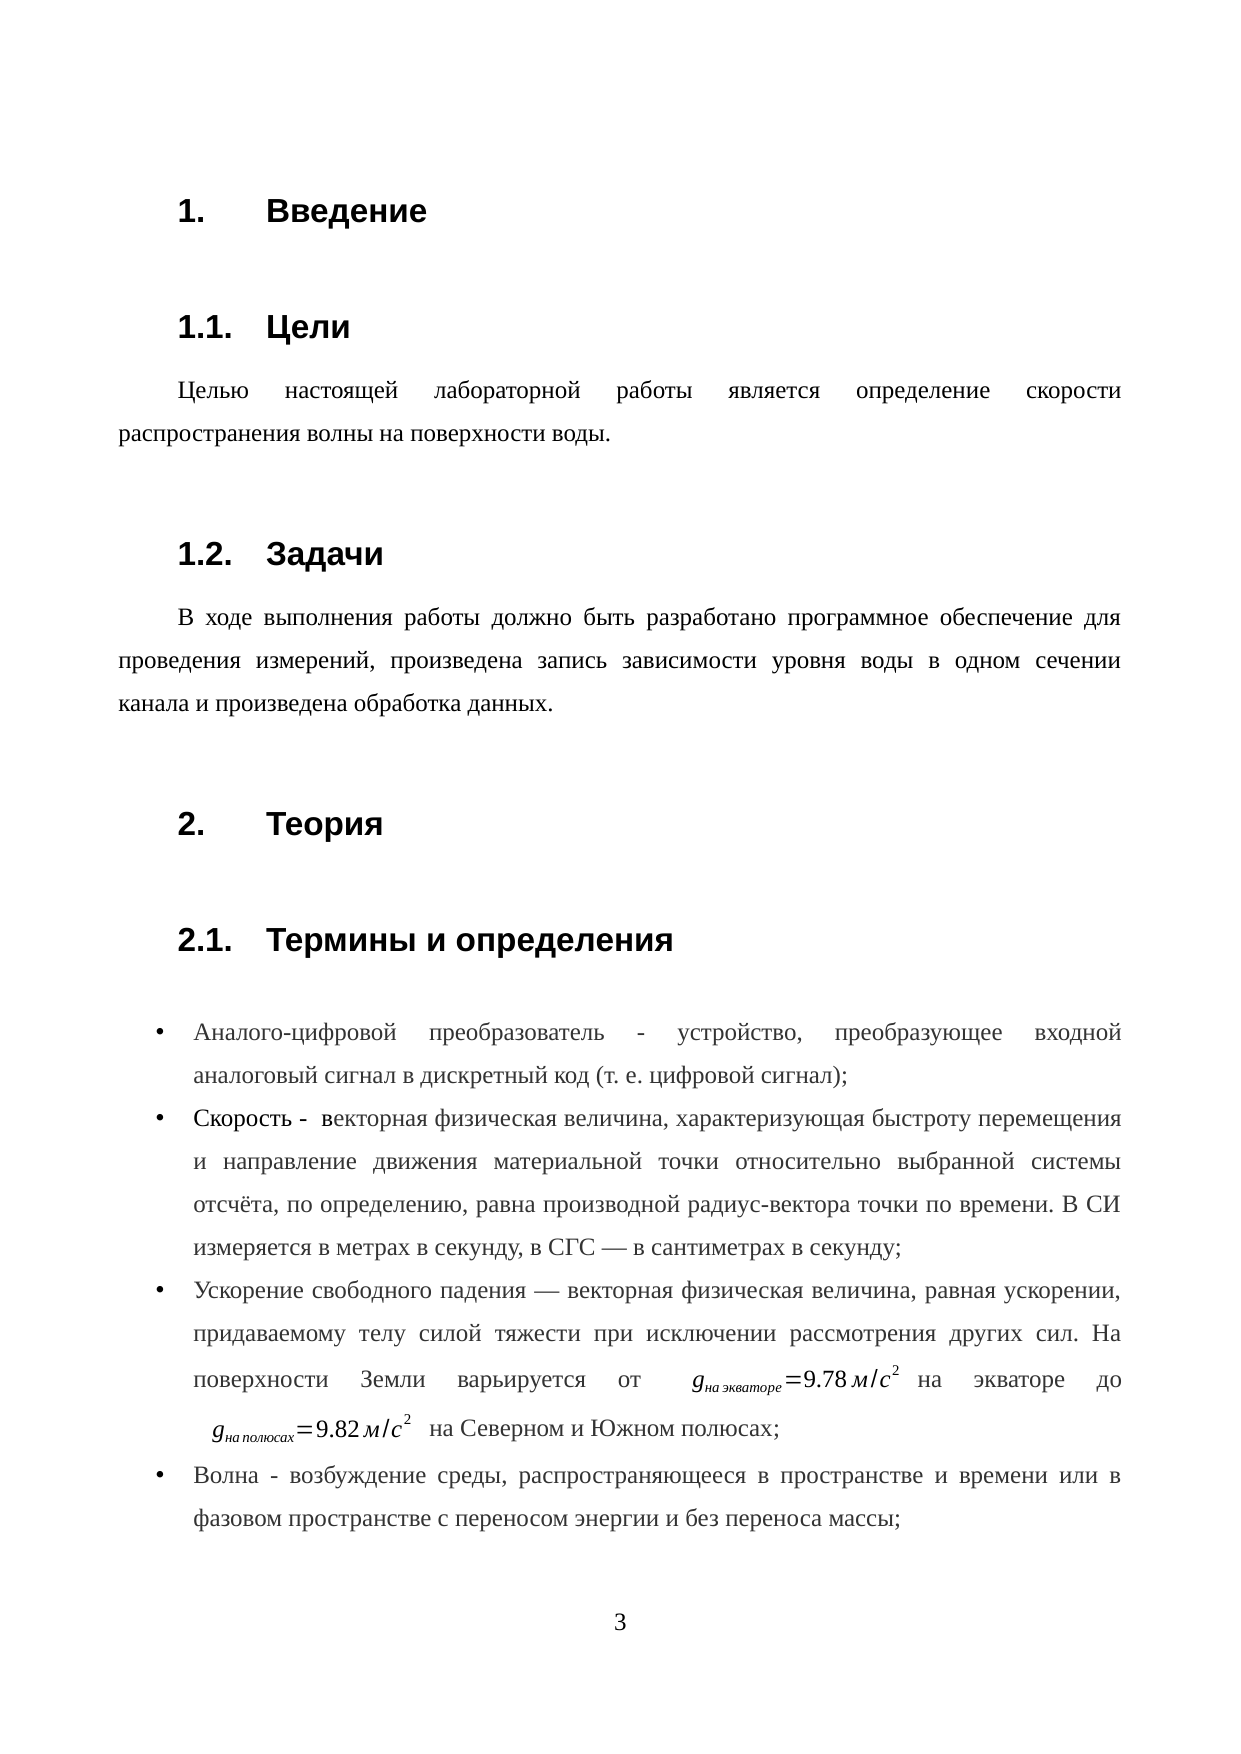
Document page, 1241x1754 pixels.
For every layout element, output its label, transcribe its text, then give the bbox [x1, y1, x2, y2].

list Аналого-цифровой преобразователь - устройство, преобразующее входной аналоговый сигнал в дискретный код (т. е. цифровой сигнал); [156, 1017, 1122, 1088]
text В ходе выполнения работы должно быть разработано программное обеспечение для проведения измерений, произведена запись зависимости уровня воды в одном сечении канала и произведена обработка данных. [118, 602, 1122, 717]
subtitle Цели [118, 307, 1122, 346]
subtitle Термины и определения [118, 921, 1122, 959]
list Скорость - векторная физическая величина, характеризующая быстроту перемещения и направление движения материальной точки относительно выбранной системы отсчёта, по определению, равна производной радиус-вектора точки по времени. В СИ измеряется в метрах в секунду, в СГС — в сантиметрах в секунду; [156, 1103, 1122, 1261]
subtitle Теория [118, 804, 1122, 842]
text Целью настоящей лабораторной работы является определение скорости распространения волны на поверхности воды. [118, 375, 1122, 447]
subtitle Введение [118, 191, 1122, 229]
list Ускорение свободного падения — векторная физическая величина, равная ускорении, придаваемому телу силой тяжести при исключении рассмотрения других сил. На поверхности Земли варьируется от на экваторе до на Северном и Южном полюсах; [156, 1275, 1122, 1446]
list Волна - возбуждение среды, распространяющееся в пространстве и времени или в фазовом пространстве с переносом энергии и без переноса массы; [156, 1460, 1122, 1532]
subtitle Задачи [118, 534, 1122, 572]
